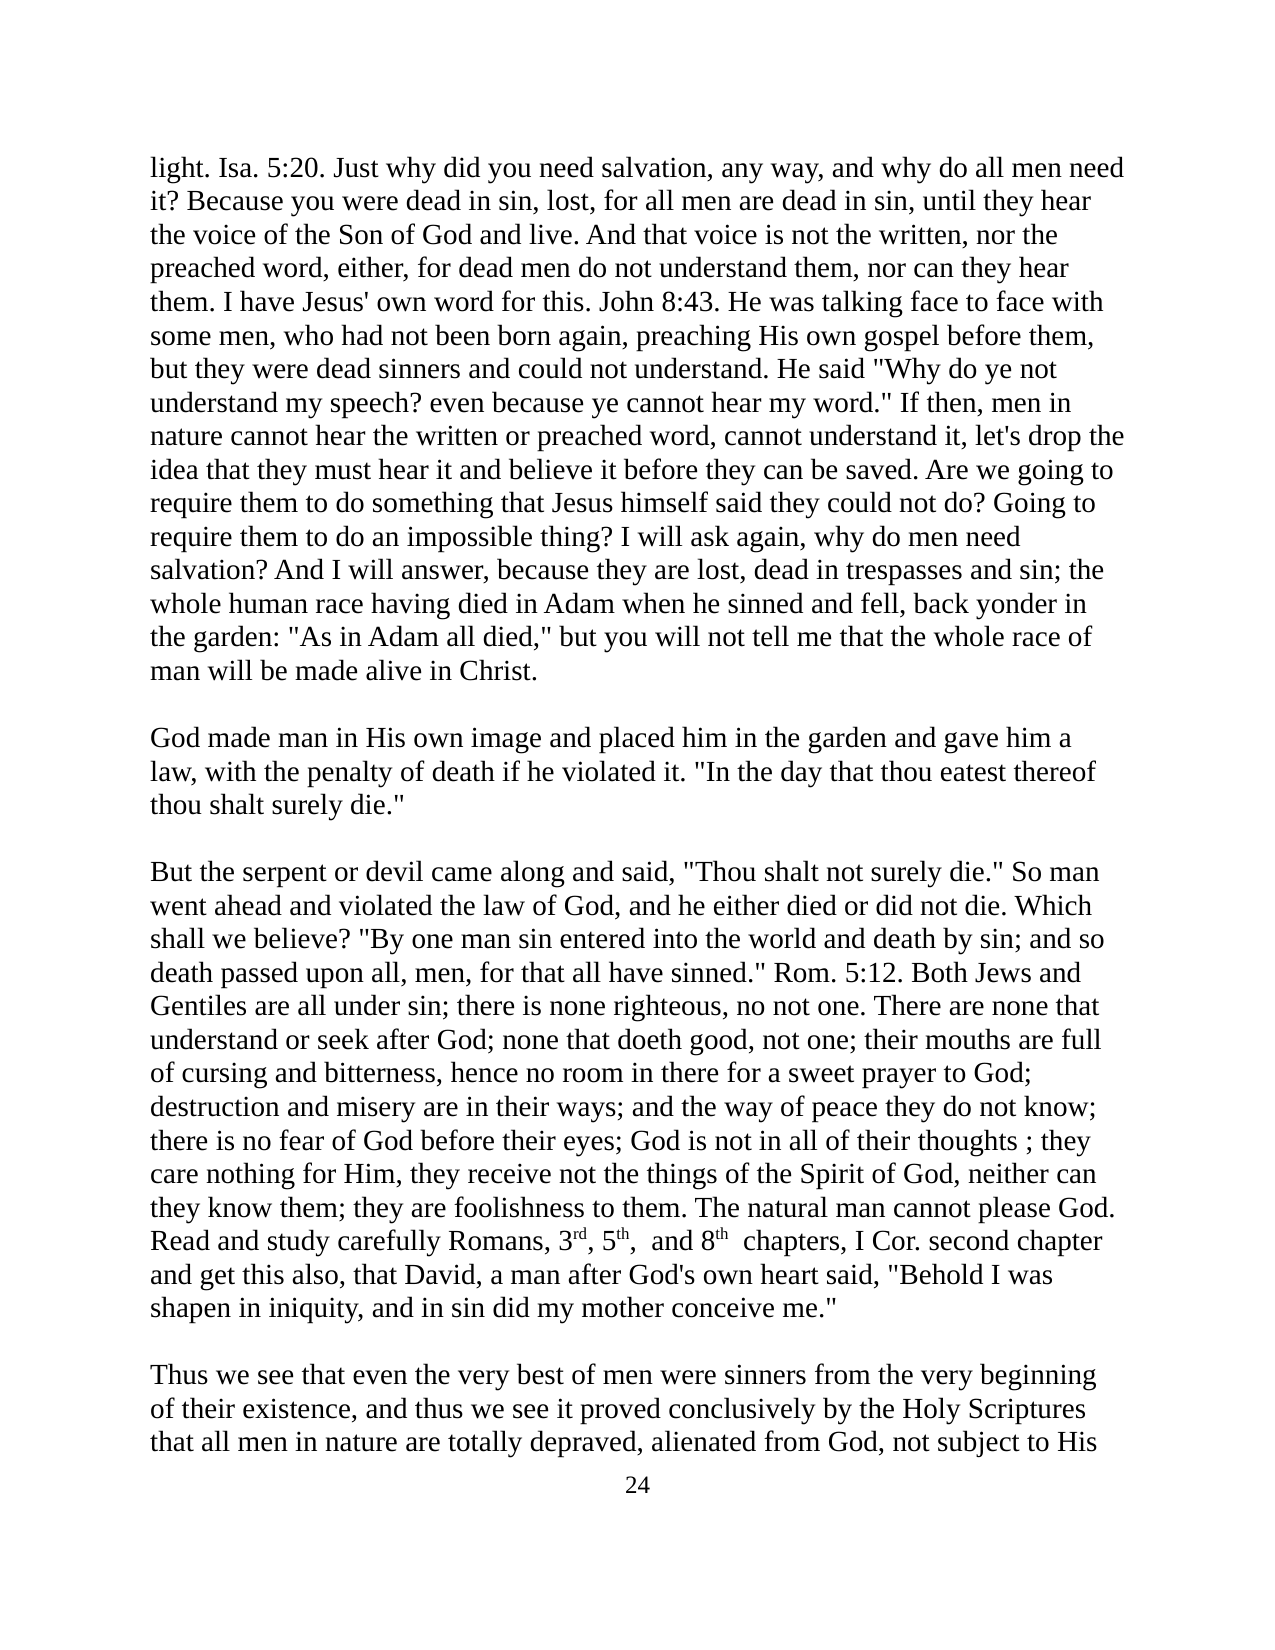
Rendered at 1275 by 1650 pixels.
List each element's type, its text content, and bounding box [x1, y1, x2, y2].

text But the serpent or devil came along and said, "Thou shalt not surely die." So man went ahead and violated the law of God, and he either died or did not die. Which shall we believe? "By one man sin entered into the world and death by sin; and so death passed upon all, men, for that all have sinned." Rom. 5:12. Both Jews and Gentiles are all under sin; there is none righteous, no not one. There are none that understand or seek after God; none that doeth good, not one; their mouths are full of cursing and bitterness, hence no room in there for a sweet prayer to God; destruction and misery are in their ways; and the way of peace they do not know; there is no fear of God before their eyes; God is not in all of their thoughts ; they care nothing for Him, they receive not the things of the Spirit of God, neither can they know them; they are foolishness to them. The natural man cannot please God. Read and study carefully Romans, 3rd, 5th, and 8th chapters, I Cor. second chapter and get this also, that David, a man after God's own heart said, "Behold I was shapen in iniquity, and in sin did my mother conceive me." [150, 854, 1125, 1324]
text light. Isa. 5:20. Just why did you need salvation, any way, and why do all men need it? Because you were dead in sin, lost, for all men are dead in sin, until they hear the voice of the Son of God and live. And that voice is not the written, nor the preached word, either, for dead men do not understand them, nor can they hear them. I have Jesus' own word for this. John 8:43. He was talking face to face with some men, who had not been born again, preaching His own gospel before them, but they were dead sinners and could not understand. He said "Why do ye not understand my speech? even because ye cannot hear my word." If then, men in nature cannot hear the written or preached word, cannot understand it, let's drop the idea that they must hear it and believe it before they can be saved. Are we going to require them to do something that Jesus himself said they could not do? Going to require them to do an impossible thing? I will ask again, why do men need salvation? And I will answer, because they are lost, dead in trespasses and sin; the whole human race having died in Adam when he sinned and fell, back yonder in the garden: "As in Adam all died," but you will not tell me that the whole race of man will be made alive in Christ. [150, 150, 1125, 687]
text God made man in His own image and placed him in the garden and gave him a law, with the penalty of death if he violated it. "In the day that thou eatest thereof thou shalt surely die." [150, 720, 1125, 821]
text Thus we see that even the very best of men were sinners from the very beginning of their existence, and thus we see it proved conclusively by the Holy Scriptures that all men in nature are totally depraved, alienated from God, not subject to His [150, 1357, 1125, 1458]
